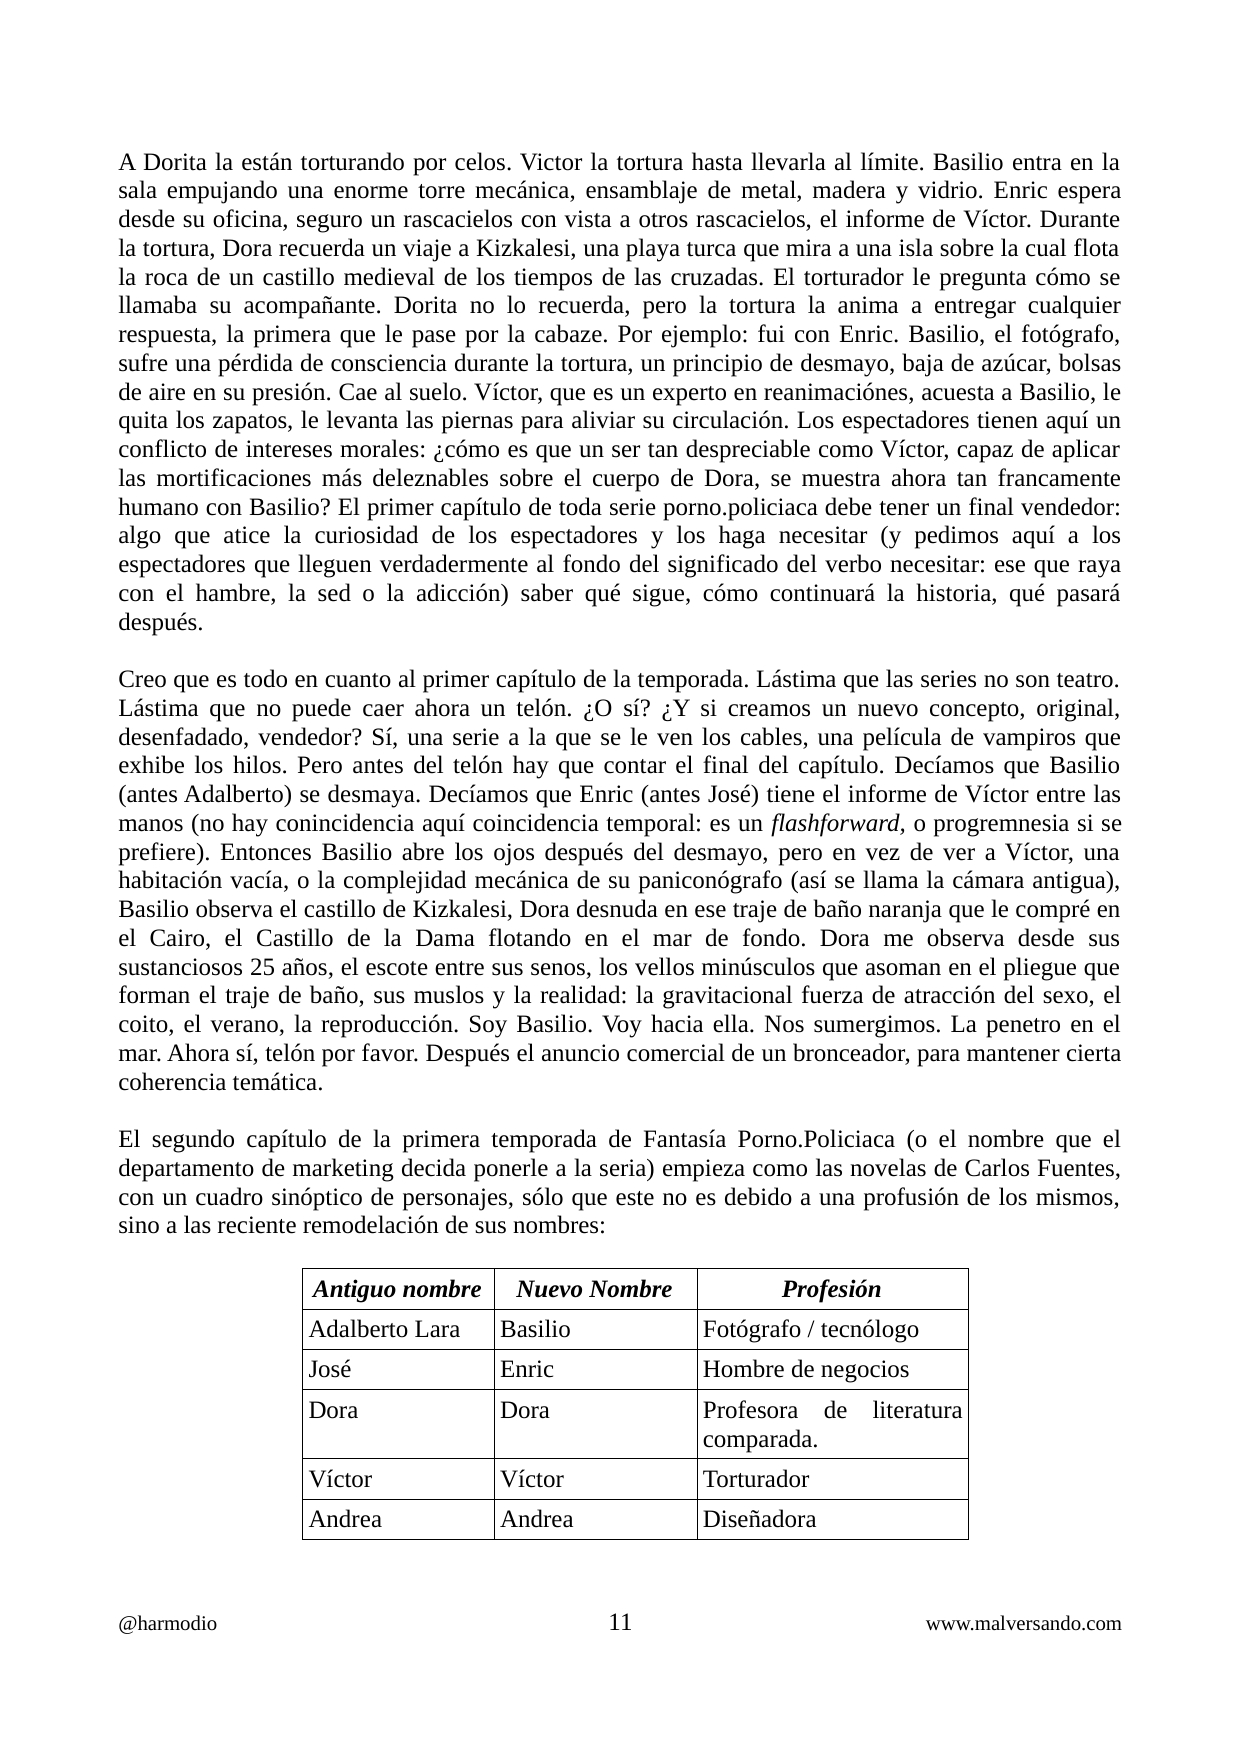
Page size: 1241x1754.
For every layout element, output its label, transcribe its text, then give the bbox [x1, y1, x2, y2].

text El segundo capítulo de la primera temporada de Fantasía Porno.Policiaca (o el nombre que el departamento de marketing decida ponerle a la seria) empieza como las novelas de Carlos Fuentes, con un cuadro sinóptico de personajes, sólo que este no es debido a una profusión de los mismos, sino a las reciente remodelación de sus nombres: [118, 1124, 1122, 1239]
table_cell Fotógrafo / tecnólogo [698, 1310, 968, 1349]
table_cell Víctor [303, 1459, 494, 1498]
table_cell Hombre de negocios [698, 1350, 968, 1389]
table_cell Víctor [495, 1459, 697, 1498]
table_cell Dora [303, 1390, 494, 1458]
table_cell José [303, 1350, 494, 1389]
table_cell Profesora de literatura comparada. [698, 1390, 968, 1458]
table_cell Adalberto Lara [303, 1310, 494, 1349]
table_cell Dora [495, 1390, 697, 1458]
table_header Nuevo Nombre [495, 1269, 697, 1308]
text Creo que es todo en cuanto al primer capítulo de la temporada. Lástima que las series no son teatro. Lástima que no puede caer ahora un telón. ¿O sí? ¿Y si creamos un nuevo concepto, original, desenfadado, vendedor? Sí, una serie a la que se le ven los cables, una película de vampiros que exhibe los hilos. Pero antes del telón hay que contar el final del capítulo. Decíamos que Basilio (antes Adalberto) se desmaya. Decíamos que Enric (antes José) tiene el informe de Víctor entre las manos (no hay conincidencia aquí coincidencia temporal: es un flashforward, o progremnesia si se prefiere). Entonces Basilio abre los ojos después del desmayo, pero en vez de ver a Víctor, una habitación vacía, o la complejidad mecánica de su paniconógrafo (así se llama la cámara antigua), Basilio observa el castillo de Kizkalesi, Dora desnuda en ese traje de baño naranja que le compré en el Cairo, el Castillo de la Dama flotando en el mar de fondo. Dora me observa desde sus sustanciosos 25 años, el escote entre sus senos, los vellos minúsculos que asoman en el pliegue que forman el traje de baño, sus muslos y la realidad: la gravitacional fuerza de atracción del sexo, el coito, el verano, la reproducción. Soy Basilio. Voy hacia ella. Nos sumergimos. La penetro en el mar. Ahora sí, telón por favor. Después el anuncio comercial de un bronceador, para mantener cierta coherencia temática. [118, 664, 1122, 1096]
table_cell Diseñadora [698, 1500, 968, 1539]
table_header Antiguo nombre [303, 1269, 494, 1308]
text A Dorita la están torturando por celos. Victor la tortura hasta llevarla al límite. Basilio entra en la sala empujando una enorme torre mecánica, ensamblaje de metal, madera y vidrio. Enric espera desde su oficina, seguro un rascacielos con vista a otros rascacielos, el informe de Víctor. Durante la tortura, Dora recuerda un viaje a Kizkalesi, una playa turca que mira a una isla sobre la cual flota la roca de un castillo medieval de los tiempos de las cruzadas. El torturador le pregunta cómo se llamaba su acompañante. Dorita no lo recuerda, pero la tortura la anima a entregar cualquier respuesta, la primera que le pase por la cabaze. Por ejemplo: fui con Enric. Basilio, el fotógrafo, sufre una pérdida de consciencia durante la tortura, un principio de desmayo, baja de azúcar, bolsas de aire en su presión. Cae al suelo. Víctor, que es un experto en reanimaciónes, acuesta a Basilio, le quita los zapatos, le levanta las piernas para aliviar su circulación. Los espectadores tienen aquí un conflicto de intereses morales: ¿cómo es que un ser tan despreciable como Víctor, capaz de aplicar las mortificaciones más deleznables sobre el cuerpo de Dora, se muestra ahora tan francamente humano con Basilio? El primer capítulo de toda serie porno.policiaca debe tener un final vendedor: algo que atice la curiosidad de los espectadores y los haga necesitar (y pedimos aquí a los espectadores que lleguen verdadermente al fondo del significado del verbo necesitar: ese que raya con el hambre, la sed o la adicción) saber qué sigue, cómo continuará la historia, qué pasará después. [118, 147, 1122, 636]
table_header Profesión [698, 1269, 968, 1308]
table_cell Andrea [303, 1500, 494, 1539]
table_cell Torturador [698, 1459, 968, 1498]
table_cell Basilio [495, 1310, 697, 1349]
table_cell Enric [495, 1350, 697, 1389]
table_cell Andrea [495, 1500, 697, 1539]
